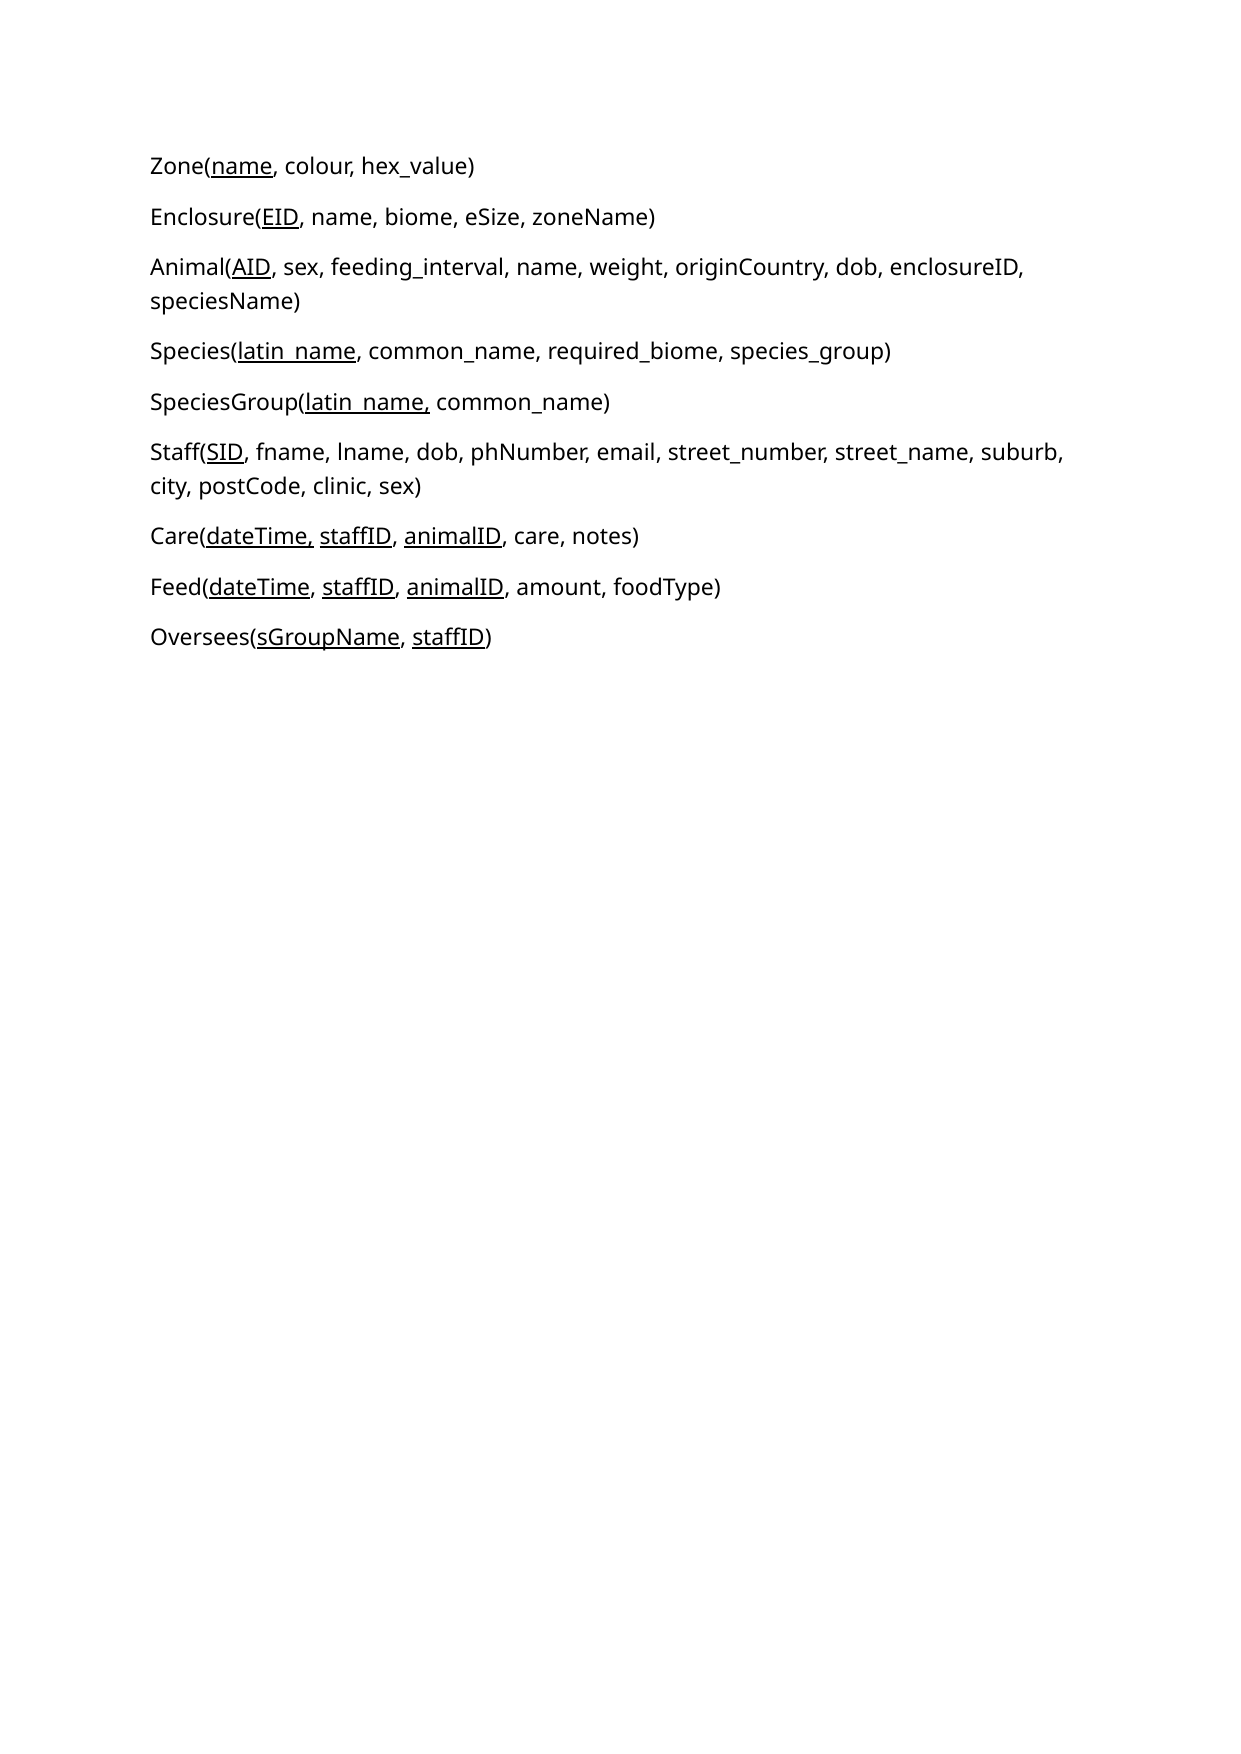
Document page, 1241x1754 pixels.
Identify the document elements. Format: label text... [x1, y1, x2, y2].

text Oversees(sGroupName, staffID) [150, 621, 1090, 652]
text Enclosure(EID, name, biome, eSize, zoneName) [150, 200, 1090, 232]
text Staff(SID, fname, lname, dob, phNumber, email, street_number, street_name, suburb, city, postCode, clinic, sex) [150, 436, 1090, 501]
text Feed(dateTime, staffID, animalID, amount, foodType) [150, 570, 1090, 602]
text Zone(name, colour, hex_value) [150, 150, 1090, 181]
text Animal(AID, sex, feeding_interval, name, weight, originCountry, dob, enclosureID, speciesName) [150, 251, 1090, 316]
text SpeciesGroup(latin_name, common_name) [150, 385, 1090, 417]
text Care(dateTime, staffID, animalID, care, notes) [150, 520, 1090, 551]
text Species(latin_name, common_name, required_biome, species_group) [150, 335, 1090, 366]
